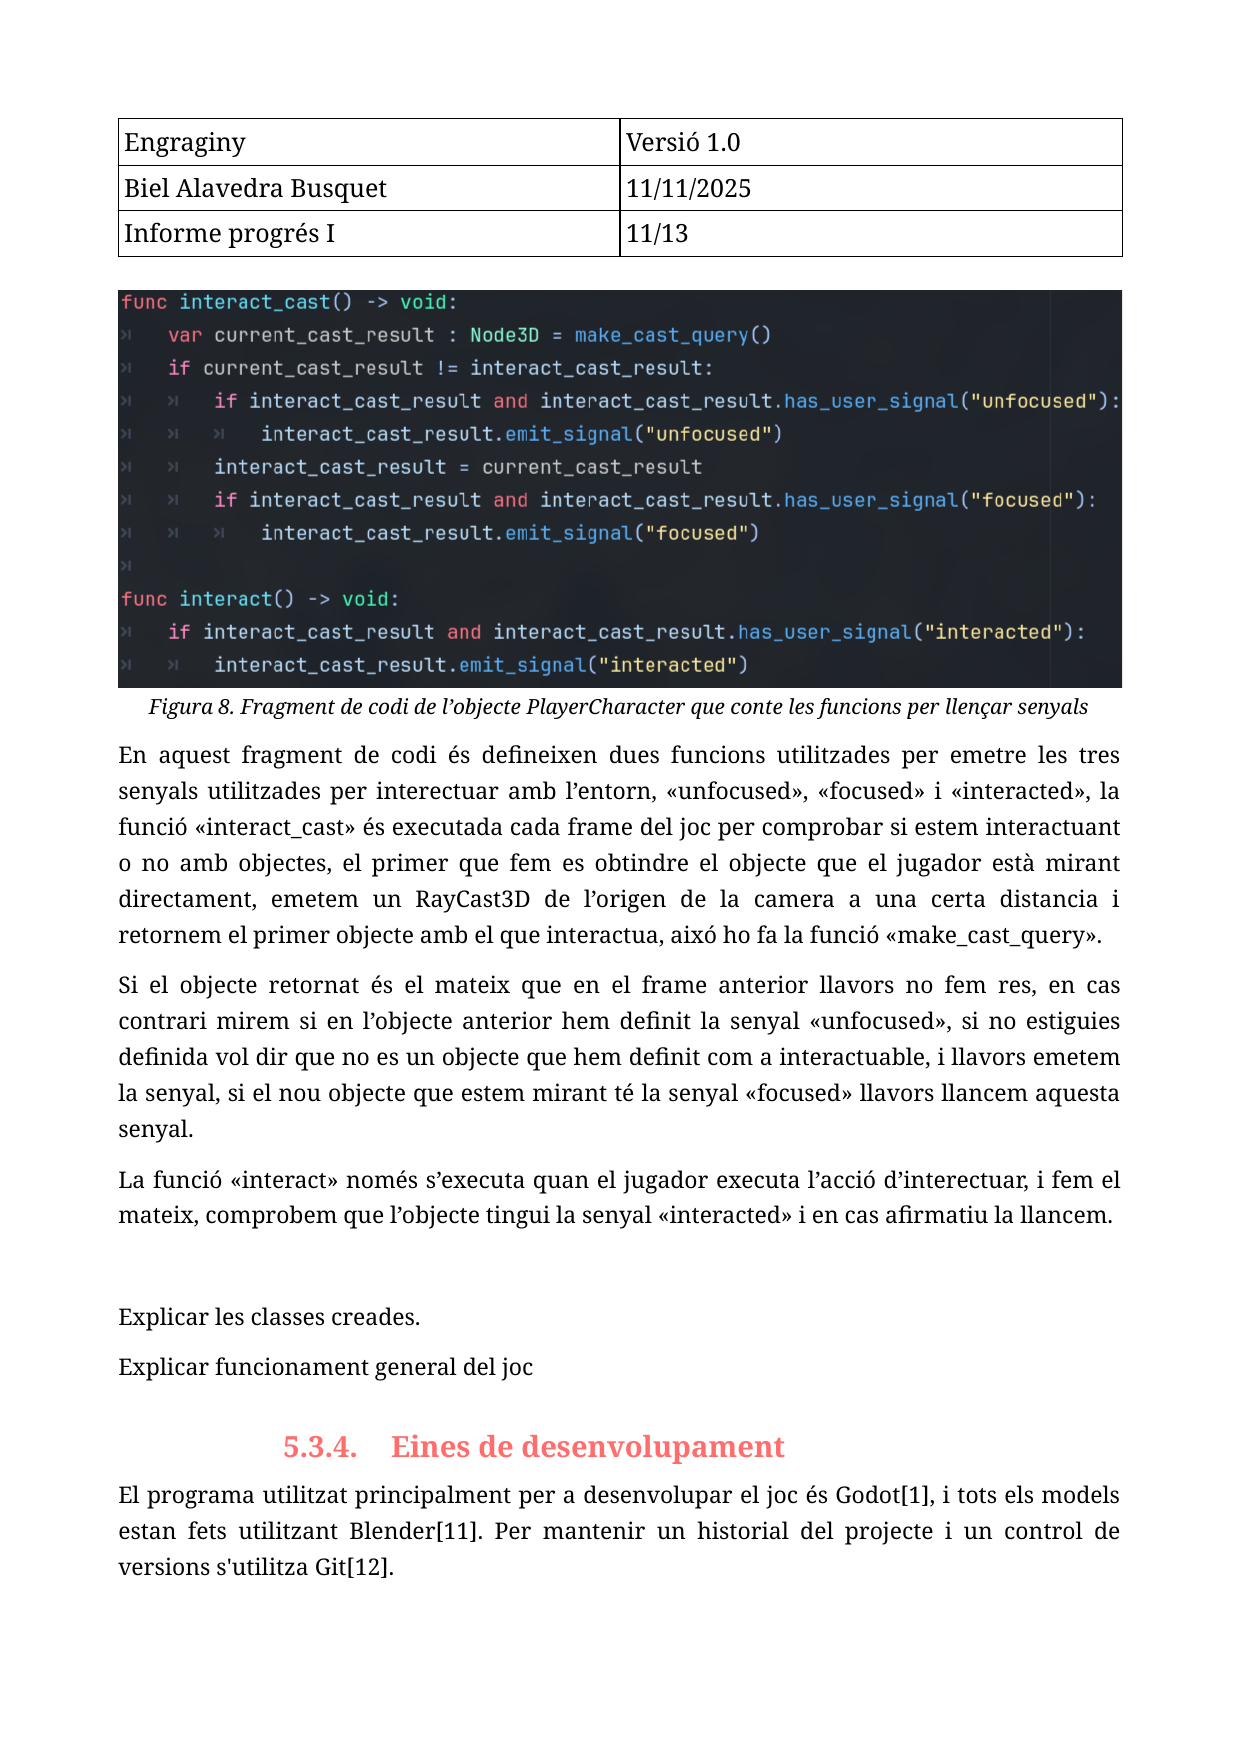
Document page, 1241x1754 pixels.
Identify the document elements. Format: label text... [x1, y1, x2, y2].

picture [118, 290, 1123, 688]
text Si el objecte retornat és el mateix que en el frame anterior llavors no fem res, en cas contrari mirem si en l’objecte anterior hem definit la senyal «unfocused», si no estiguies definida vol dir que no es un objecte que hem definit com a interactuable, i llavors emetem la senyal, si el nou objecte que estem mirant té la senyal «focused» llavors llancem aquesta senyal. [118, 969, 1122, 1144]
text Explicar les classes creades. [118, 1301, 1122, 1332]
text En aquest fragment de codi és defineixen dues funcions utilitzades per emetre les tres senyals utilitzades per interectuar amb l’entorn, «unfocused», «focused» i «interacted», la funció «interact_cast» és executada cada frame del joc per comprobar si estem interactuant o no amb objectes, el primer que fem es obtindre el objecte que el jugador està mirant directament, emetem un RayCast3D de l’origen de la camera a una certa distancia i retornem el primer objecte amb el que interactua, aixó ho fa la funció «make_cast_query». [118, 739, 1122, 950]
text Explicar funcionament general del joc [118, 1351, 1122, 1382]
subtitle Eines de desenvolupament [276, 1427, 1122, 1466]
text La funció «interact» només s’executa quan el jugador executa l’acció d’interectuar, i fem el mateix, comprobem que l’objecte tingui la senyal «interacted» i en cas afirmatiu la llancem. [118, 1163, 1122, 1231]
text El programa utilitzat principalment per a desenvolupar el joc és Godot[1], i tots els models estan fets utilitzant Blender[11]. Per mantenir un historial del projecte i un control de versions s'utilitza Git[12]. [118, 1479, 1122, 1582]
text Figura 8. Fragment de codi de l’objecte PlayerCharacter que conte les funcions per llençar senyals [118, 688, 1122, 720]
